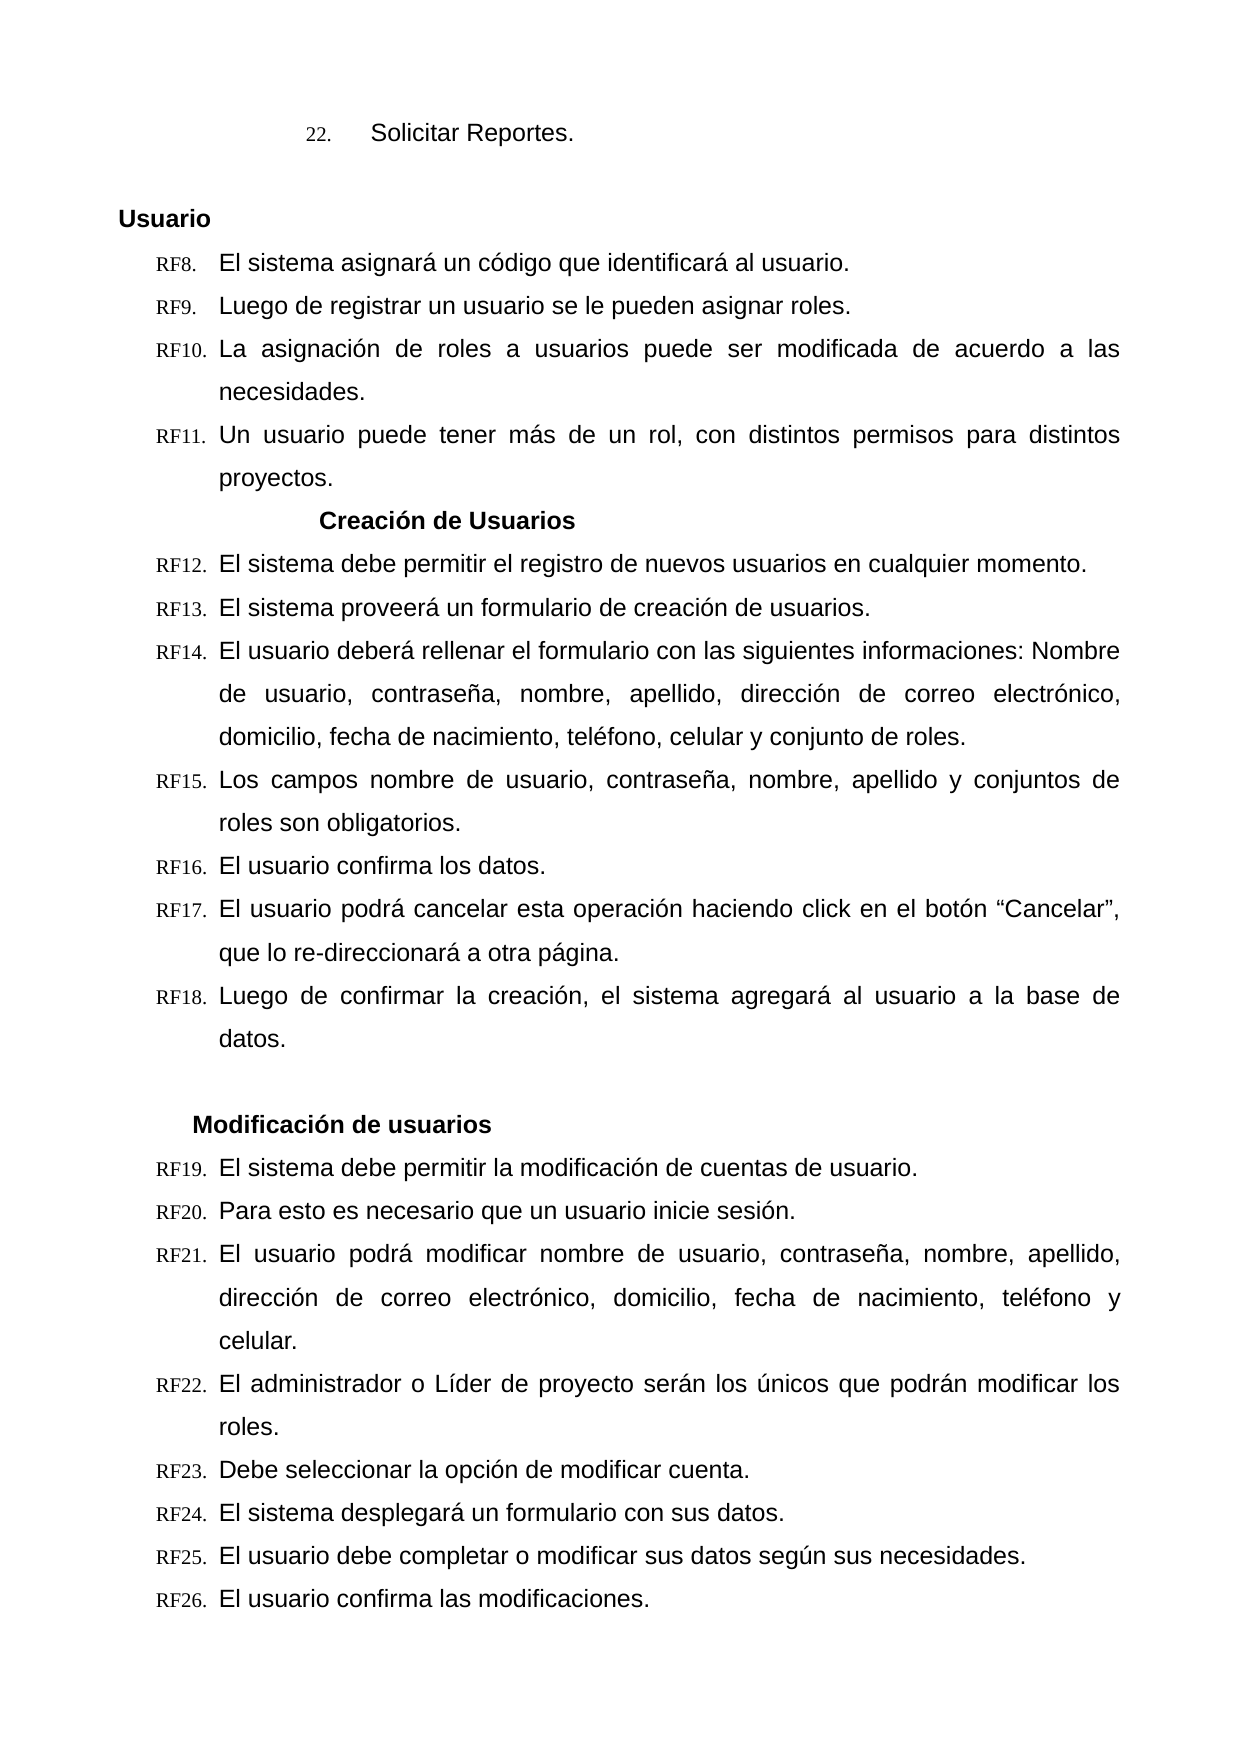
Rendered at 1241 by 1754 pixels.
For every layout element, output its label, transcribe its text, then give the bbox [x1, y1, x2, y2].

list El usuario debe completar o modificar sus datos según sus necesidades. [156, 1541, 1122, 1570]
list El sistema proveerá un formulario de creación de usuarios. [156, 592, 1122, 621]
list Luego de registrar un usuario se le pueden asignar roles. [156, 291, 1122, 319]
list Solicitar Reportes. [306, 118, 1122, 147]
list El usuario podrá modificar nombre de usuario, contraseña, nombre, apellido, dirección de correo electrónico, domicilio, fecha de nacimiento, teléfono y celular. [156, 1239, 1122, 1354]
list El usuario confirma las modificaciones. [156, 1584, 1122, 1613]
list El usuario confirma los datos. [156, 851, 1122, 880]
list El usuario podrá cancelar esta operación haciendo click en el botón “Cancelar”, que lo re-direccionará a otra página. [156, 894, 1122, 966]
text Modificación de usuarios [118, 1110, 1122, 1139]
list Para esto es necesario que un usuario inicie sesión. [156, 1196, 1122, 1225]
list Los campos nombre de usuario, contraseña, nombre, apellido y conjuntos de roles son obligatorios. [156, 765, 1122, 837]
list El sistema debe permitir la modificación de cuentas de usuario. [156, 1153, 1122, 1182]
list La asignación de roles a usuarios puede ser modificada de acuerdo a las necesidades. [156, 334, 1122, 406]
list Debe seleccionar la opción de modificar cuenta. [156, 1455, 1122, 1484]
list Luego de confirmar la creación, el sistema agregará al usuario a la base de datos. [156, 981, 1122, 1052]
list El sistema debe permitir el registro de nuevos usuarios en cualquier momento. [156, 549, 1122, 578]
list Un usuario puede tener más de un rol, con distintos permisos para distintos proyectos. Creación de Usuarios [156, 420, 1122, 535]
text Usuario [118, 204, 1122, 233]
list El usuario deberá rellenar el formulario con las siguientes informaciones: Nombre de usuario, contraseña, nombre, apellido, dirección de correo electrónico, domicilio, fecha de nacimiento, teléfono, celular y conjunto de roles. [156, 636, 1122, 751]
list El sistema asignará un código que identificará al usuario. [156, 247, 1122, 276]
list El sistema desplegará un formulario con sus datos. [156, 1498, 1122, 1527]
list El administrador o Líder de proyecto serán los únicos que podrán modificar los roles. [156, 1369, 1122, 1441]
